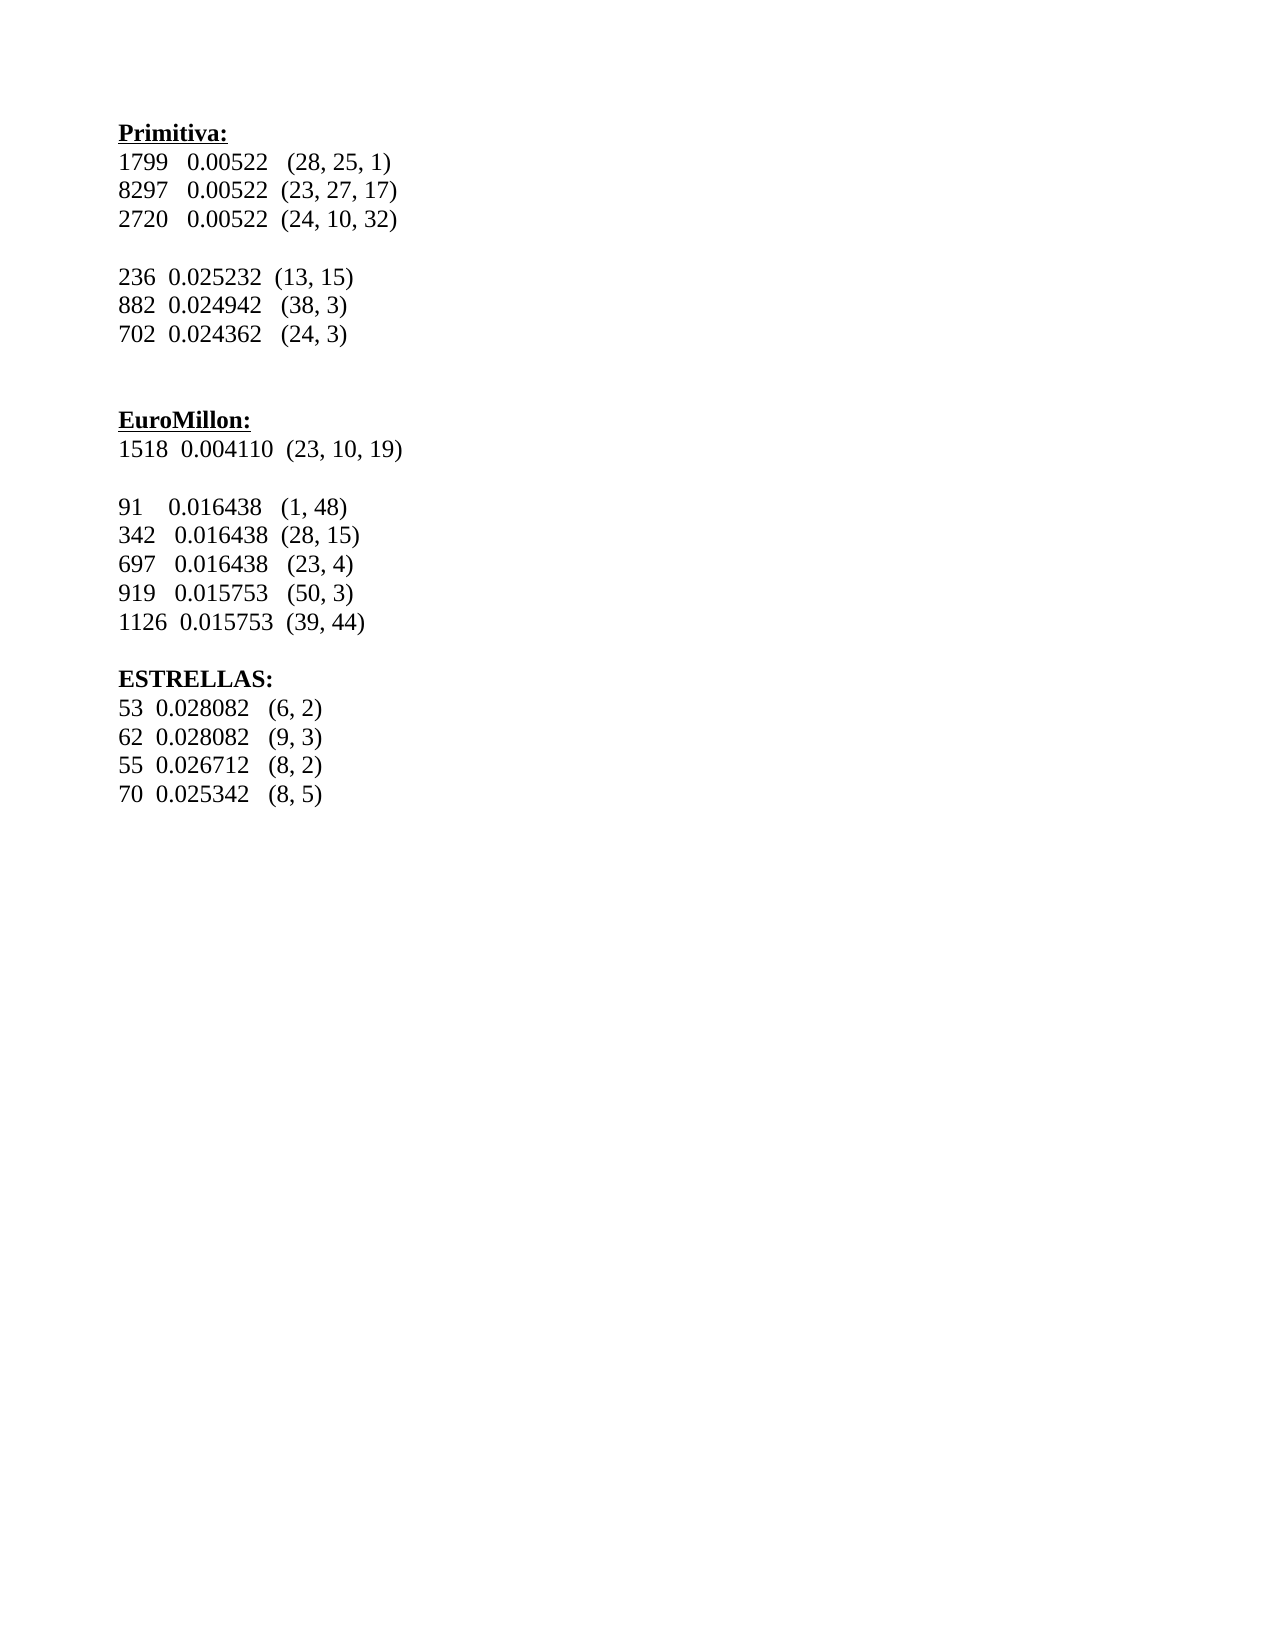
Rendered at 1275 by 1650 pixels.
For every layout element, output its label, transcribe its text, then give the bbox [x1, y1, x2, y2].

text Primitiva: [118, 118, 1157, 147]
text 70 0.025342 (8, 5) [118, 779, 1157, 808]
text 53 0.028082 (6, 2) [118, 693, 1157, 722]
text ESTRELLAS: [118, 664, 1157, 693]
text EuroMillon: [118, 406, 1157, 434]
text 1518 0.004110 (23, 10, 19) [118, 434, 1157, 463]
text 702 0.024362 (24, 3) [118, 319, 1157, 348]
text 8297 0.00522 (23, 27, 17) [118, 176, 1157, 204]
text 1126 0.015753 (39, 44) [118, 607, 1157, 636]
text 91 0.016438 (1, 48) [118, 492, 1157, 521]
text 882 0.024942 (38, 3) [118, 291, 1157, 319]
text 55 0.026712 (8, 2) [118, 751, 1157, 779]
text 919 0.015753 (50, 3) [118, 578, 1157, 607]
text 2720 0.00522 (24, 10, 32) [118, 204, 1157, 233]
text 1799 0.00522 (28, 25, 1) [118, 147, 1157, 176]
text 236 0.025232 (13, 15) [118, 262, 1157, 291]
text 697 0.016438 (23, 4) [118, 549, 1157, 578]
text 342 0.016438 (28, 15) [118, 521, 1157, 549]
text 62 0.028082 (9, 3) [118, 722, 1157, 751]
